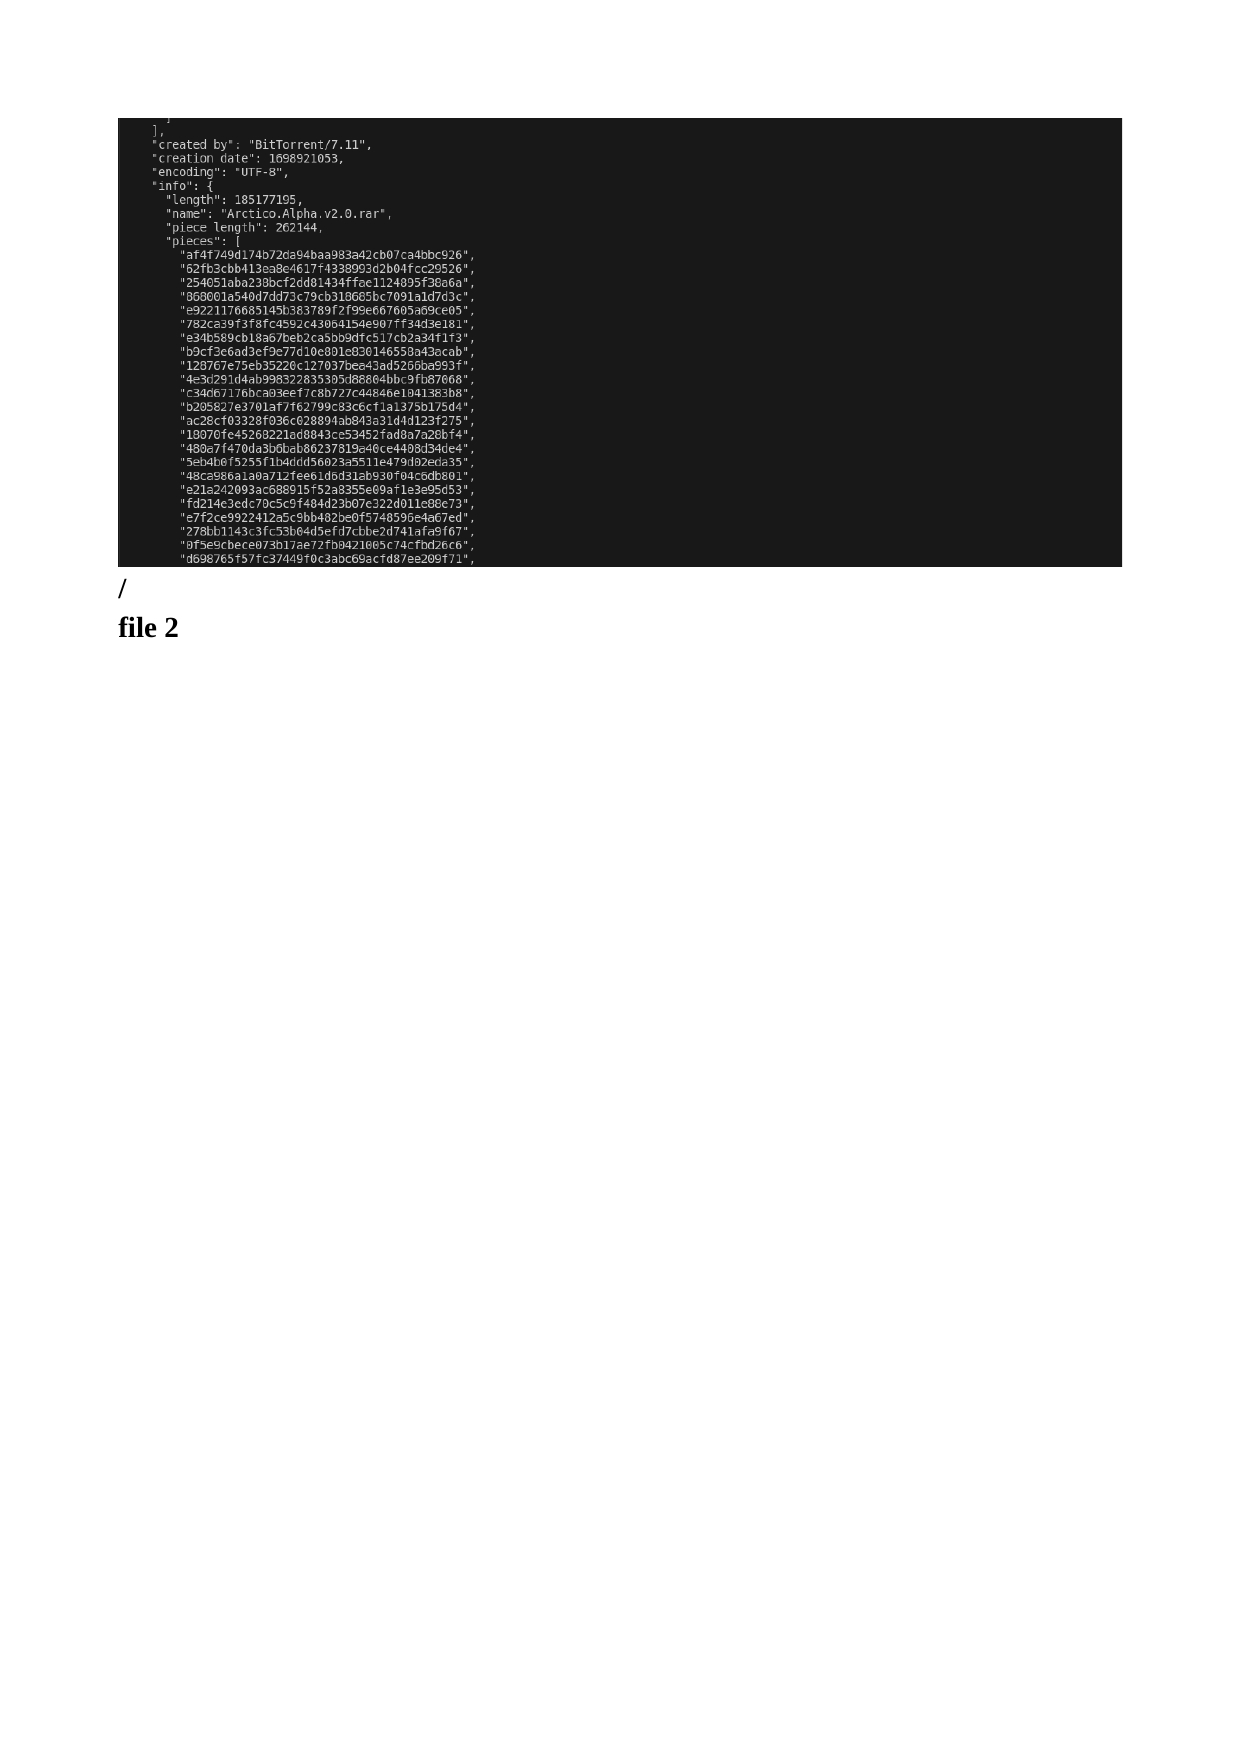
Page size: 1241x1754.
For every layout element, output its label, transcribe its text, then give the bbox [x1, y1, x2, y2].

text file 2 [118, 610, 1122, 644]
text / [118, 567, 1122, 605]
picture [118, 118, 1123, 567]
